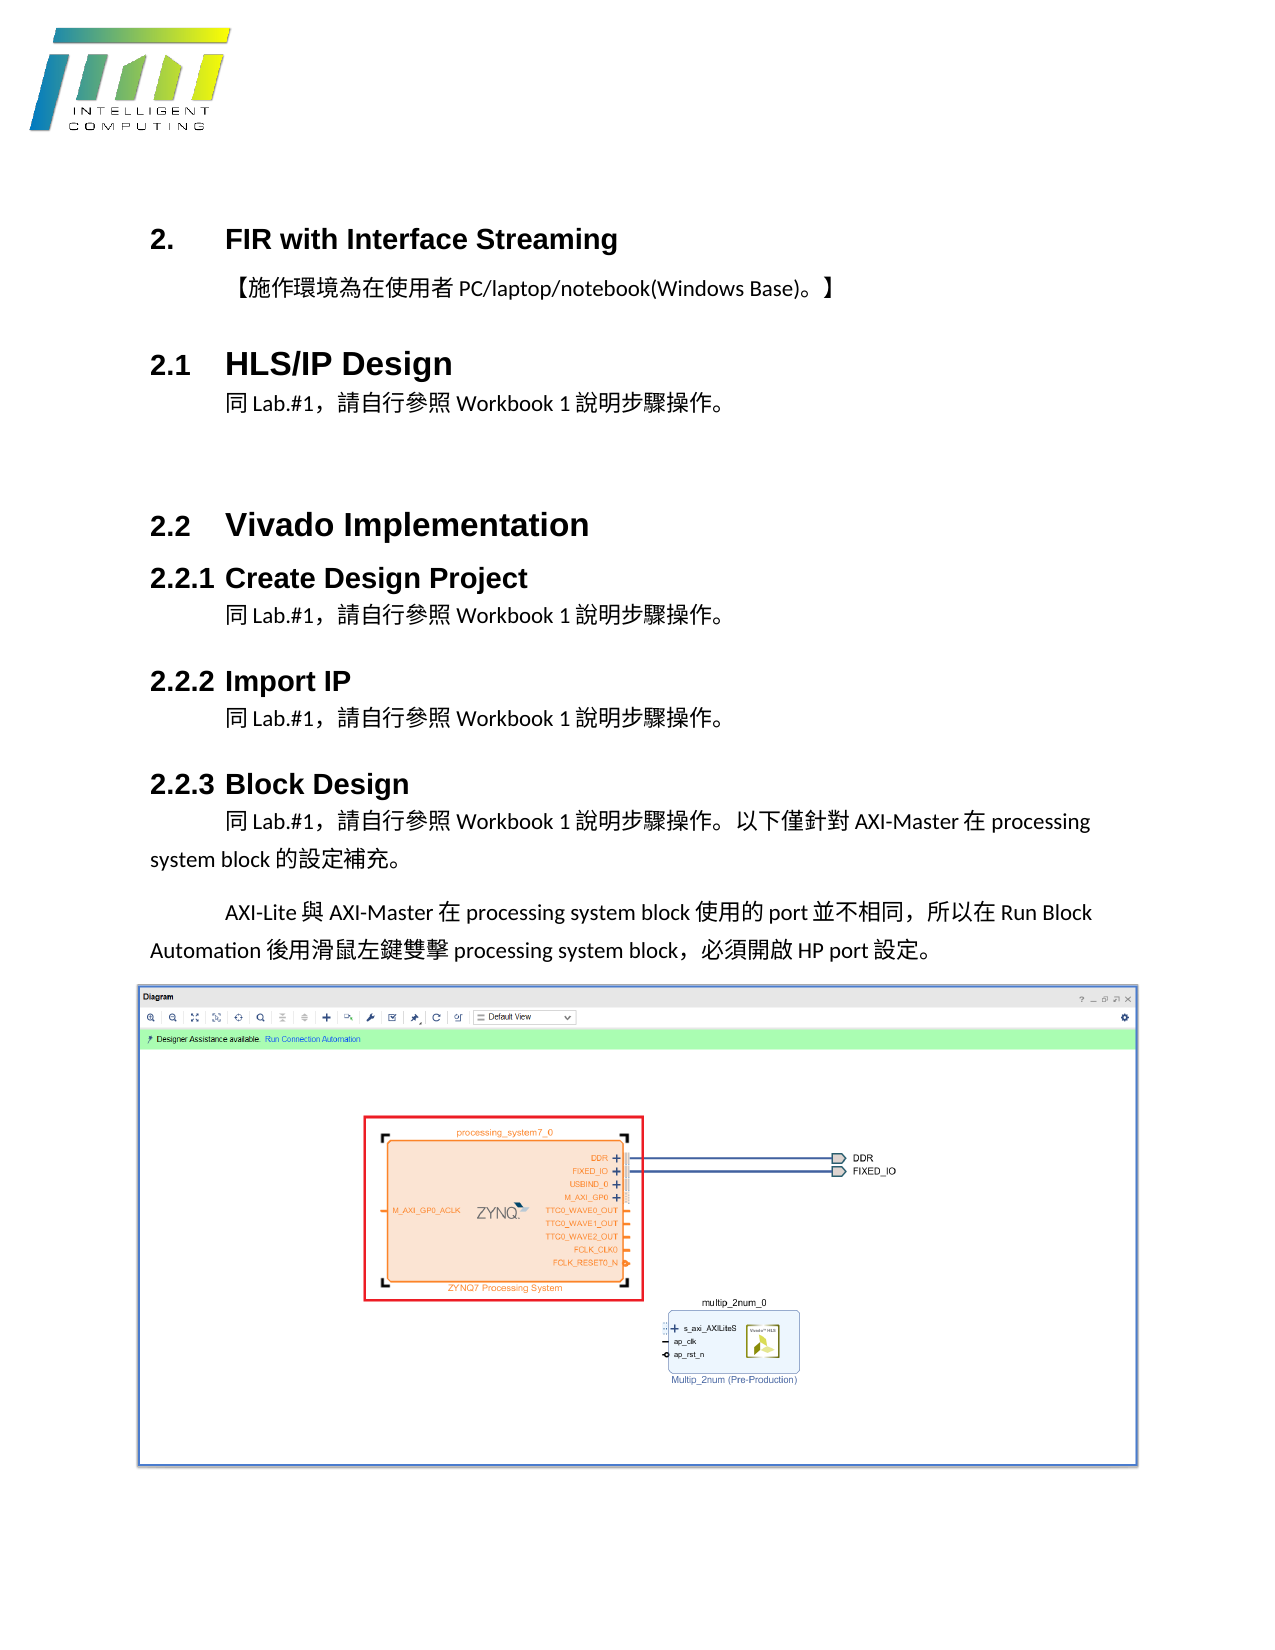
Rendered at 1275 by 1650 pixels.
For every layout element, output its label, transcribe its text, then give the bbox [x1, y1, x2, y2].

subtitle 2.2.2 Import IP [150, 664, 1125, 697]
subtitle 2.1 HLS/IP Design [150, 344, 1125, 382]
text 同Lab.#1，請自行參照Workbook 1說明步驟操作。 [150, 596, 1125, 630]
text 同Lab.#1，請自行參照Workbook 1說明步驟操作。以下僅針對AXI-Master在processing system block的設定補充。 [150, 803, 1125, 874]
subtitle 2. FIR with Interface Streaming [150, 222, 1125, 255]
subtitle 2.2.3 Block Design [150, 767, 1125, 800]
text 同Lab.#1，請自行參照Workbook 1說明步驟操作。 [150, 699, 1125, 733]
text 【施作環境為在使用者PC/laptop/notebook(Windows Base)。】 [150, 270, 1125, 303]
subtitle 2.2 Vivado Implementation [150, 505, 1125, 543]
subtitle 2.2.1 Create Design Project [150, 561, 1125, 594]
text AXI-Lite與AXI-Master在processing system block使用的port並不相同，所以在Run Block Automation後用滑鼠左鍵雙擊processing system block，必須開啟HP port設定。 [150, 893, 1125, 965]
text 同Lab.#1，請自行參照Workbook 1說明步驟操作。 [150, 385, 1125, 418]
